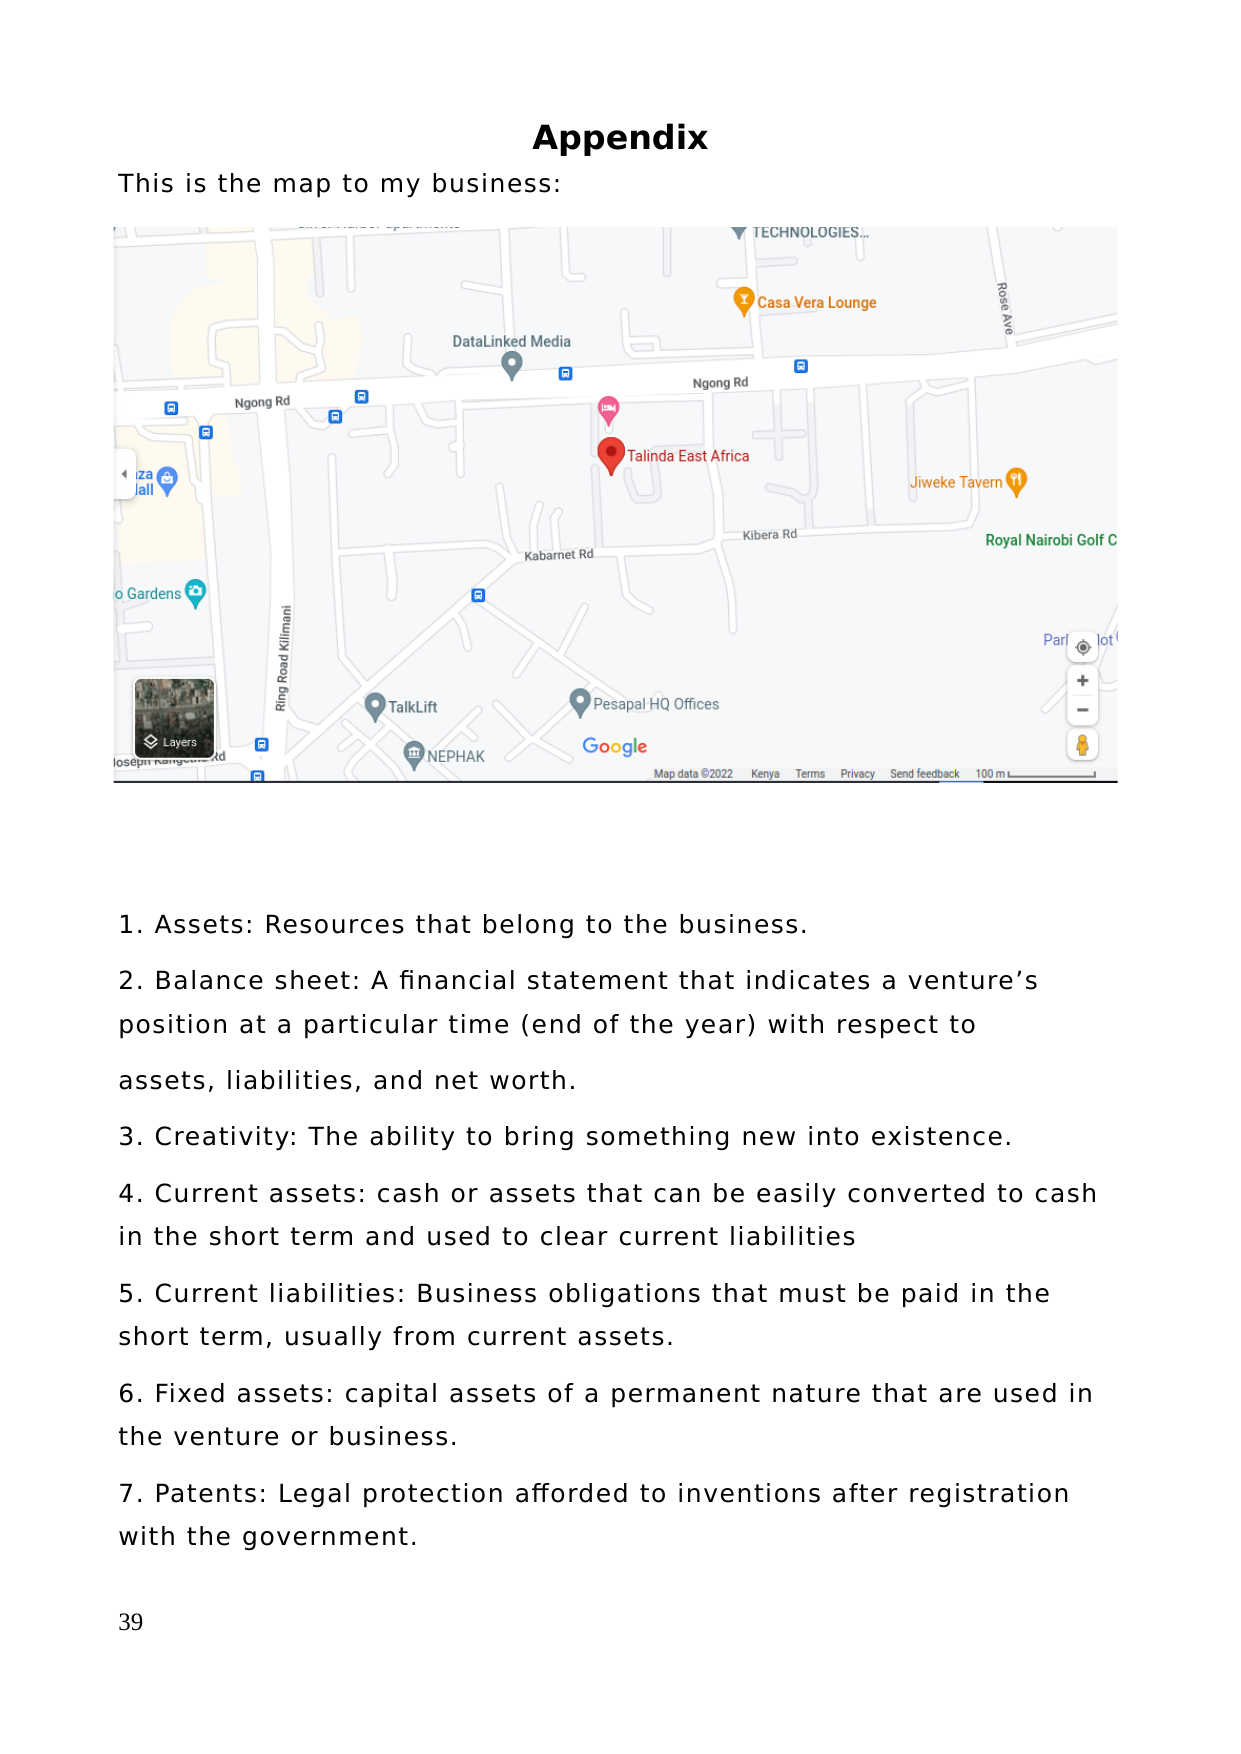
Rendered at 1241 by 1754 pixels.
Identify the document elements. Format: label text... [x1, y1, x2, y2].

subtitle Appendix [118, 118, 1122, 157]
text 6. Fixed assets: capital assets of a permanent nature that are used in the venture or business. [118, 1379, 1122, 1452]
text 2. Balance sheet: A financial statement that indicates a venture’s position at a particular time (end of the year) with respect to [118, 966, 1122, 1039]
text 5. Current liabilities: Business obligations that must be paid in the short term, usually from current assets. [118, 1279, 1122, 1352]
text 3. Creativity: The ability to bring something new into existence. [118, 1122, 1122, 1152]
picture [113, 227, 1118, 783]
text 1. Assets: Resources that belong to the business. [118, 910, 1122, 939]
text assets, liabilities, and net worth. [118, 1066, 1122, 1095]
text 7. Patents: Legal protection afforded to inventions after registration with the government. [118, 1479, 1122, 1552]
text This is the map to my business: [118, 169, 1122, 199]
text 4. Current assets: cash or assets that can be easily converted to cash in the short term and used to clear current liabilities [118, 1179, 1122, 1252]
